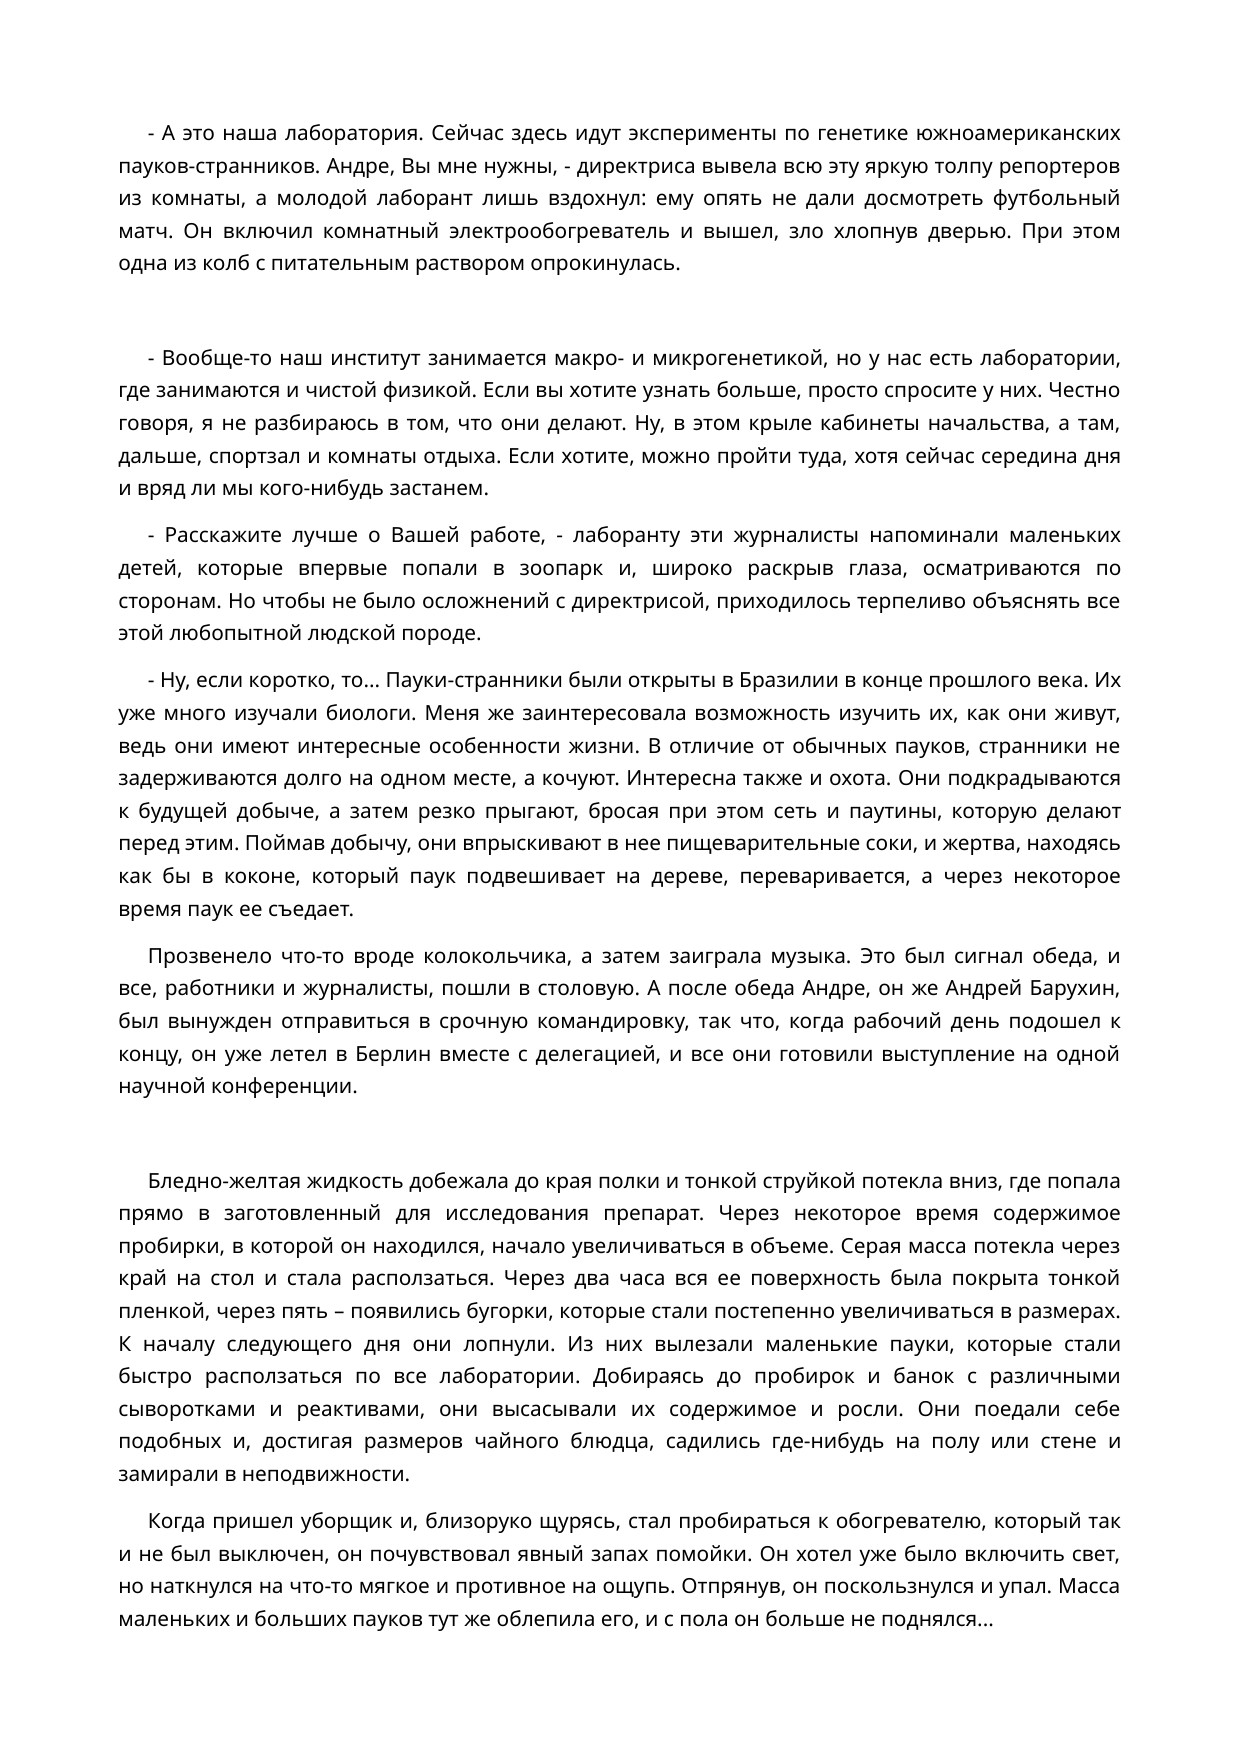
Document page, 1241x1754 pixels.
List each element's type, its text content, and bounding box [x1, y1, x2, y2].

text Когда пришел уборщик и, близоруко щурясь, стал пробираться к обогревателю, который так и не был выключен, он почувствовал явный запах помойки. Он хотел уже было включить свет, но наткнулся на что-то мягкое и противное на ощупь. Отпрянув, он поскользнулся и упал. Масса маленьких и больших пауков тут же облепила его, и с пола он больше не поднялся... [118, 1506, 1122, 1633]
text - Вообще-то наш институт занимается макро- и микрогенетикой, но у нас есть лаборатории, где занимаются и чистой физикой. Если вы хотите узнать больше, просто спросите у них. Честно говоря, я не разбираюсь в том, что они делают. Ну, в этом крыле кабинеты начальства, а там, дальше, спортзал и комнаты отдыха. Если хотите, можно пройти туда, хотя сейчас середина дня и вряд ли мы кого-нибудь застанем. [118, 343, 1122, 502]
text - Ну, если коротко, то... Пауки-странники были открыты в Бразилии в конце прошлого века. Их уже много изучали биологи. Меня же заинтересовала возможность изучить их, как они живут, ведь они имеют интересные особенности жизни. В отличие от обычных пауков, странники не задерживаются долго на одном месте, а кочуют. Интересна также и охота. Они подкрадываются к будущей добыче, а затем резко прыгают, бросая при этом сеть и паутины, которую делают перед этим. Поймав добычу, они впрыскивают в нее пищеварительные соки, и жертва, находясь как бы в коконе, который паук подвешивает на дереве, переваривается, а через некоторое время паук ее съедает. [118, 666, 1122, 922]
text Прозвенело что-то вроде колокольчика, а затем заиграла музыка. Это был сигнал обеда, и все, работники и журналисты, пошли в столовую. А после обеда Андре, он же Андрей Барухин, был вынужден отправиться в срочную командировку, так что, когда рабочий день подошел к концу, он уже летел в Берлин вместе с делегацией, и все они готовили выступление на одной научной конференции. [118, 941, 1122, 1100]
text Бледно-желтая жидкость добежала до края полки и тонкой струйкой потекла вниз, где попала прямо в заготовленный для исследования препарат. Через некоторое время содержимое пробирки, в которой он находился, начало увеличиваться в объеме. Серая масса потекла через край на стол и стала расползаться. Через два часа вся ее поверхность была покрыта тонкой пленкой, через пять – появились бугорки, которые стали постепенно увеличиваться в размерах. К началу следующего дня они лопнули. Из них вылезали маленькие пауки, которые стали быстро расползаться по все лаборатории. Добираясь до пробирок и банок с различными сыворотками и реактивами, они высасывали их содержимое и росли. Они поедали себе подобных и, достигая размеров чайного блюдца, садились где-нибудь на полу или стене и замирали в неподвижности. [118, 1166, 1122, 1488]
text - Расскажите лучше о Вашей работе, - лаборанту эти журналисты напоминали маленьких детей, которые впервые попали в зоопарк и, широко раскрыв глаза, осматриваются по сторонам. Но чтобы не было осложнений с директрисой, приходилось терпеливо объяснять все этой любопытной людской породе. [118, 521, 1122, 647]
text - А это наша лаборатория. Сейчас здесь идут эксперименты по генетике южноамериканских пауков-странников. Андре, Вы мне нужны, - директриса вывела всю эту яркую толпу репортеров из комнаты, а молодой лаборант лишь вздохнул: ему опять не дали досмотреть футбольный матч. Он включил комнатный электрообогреватель и вышел, зло хлопнув дверью. При этом одна из колб с питательным раствором опрокинулась. [118, 118, 1122, 277]
